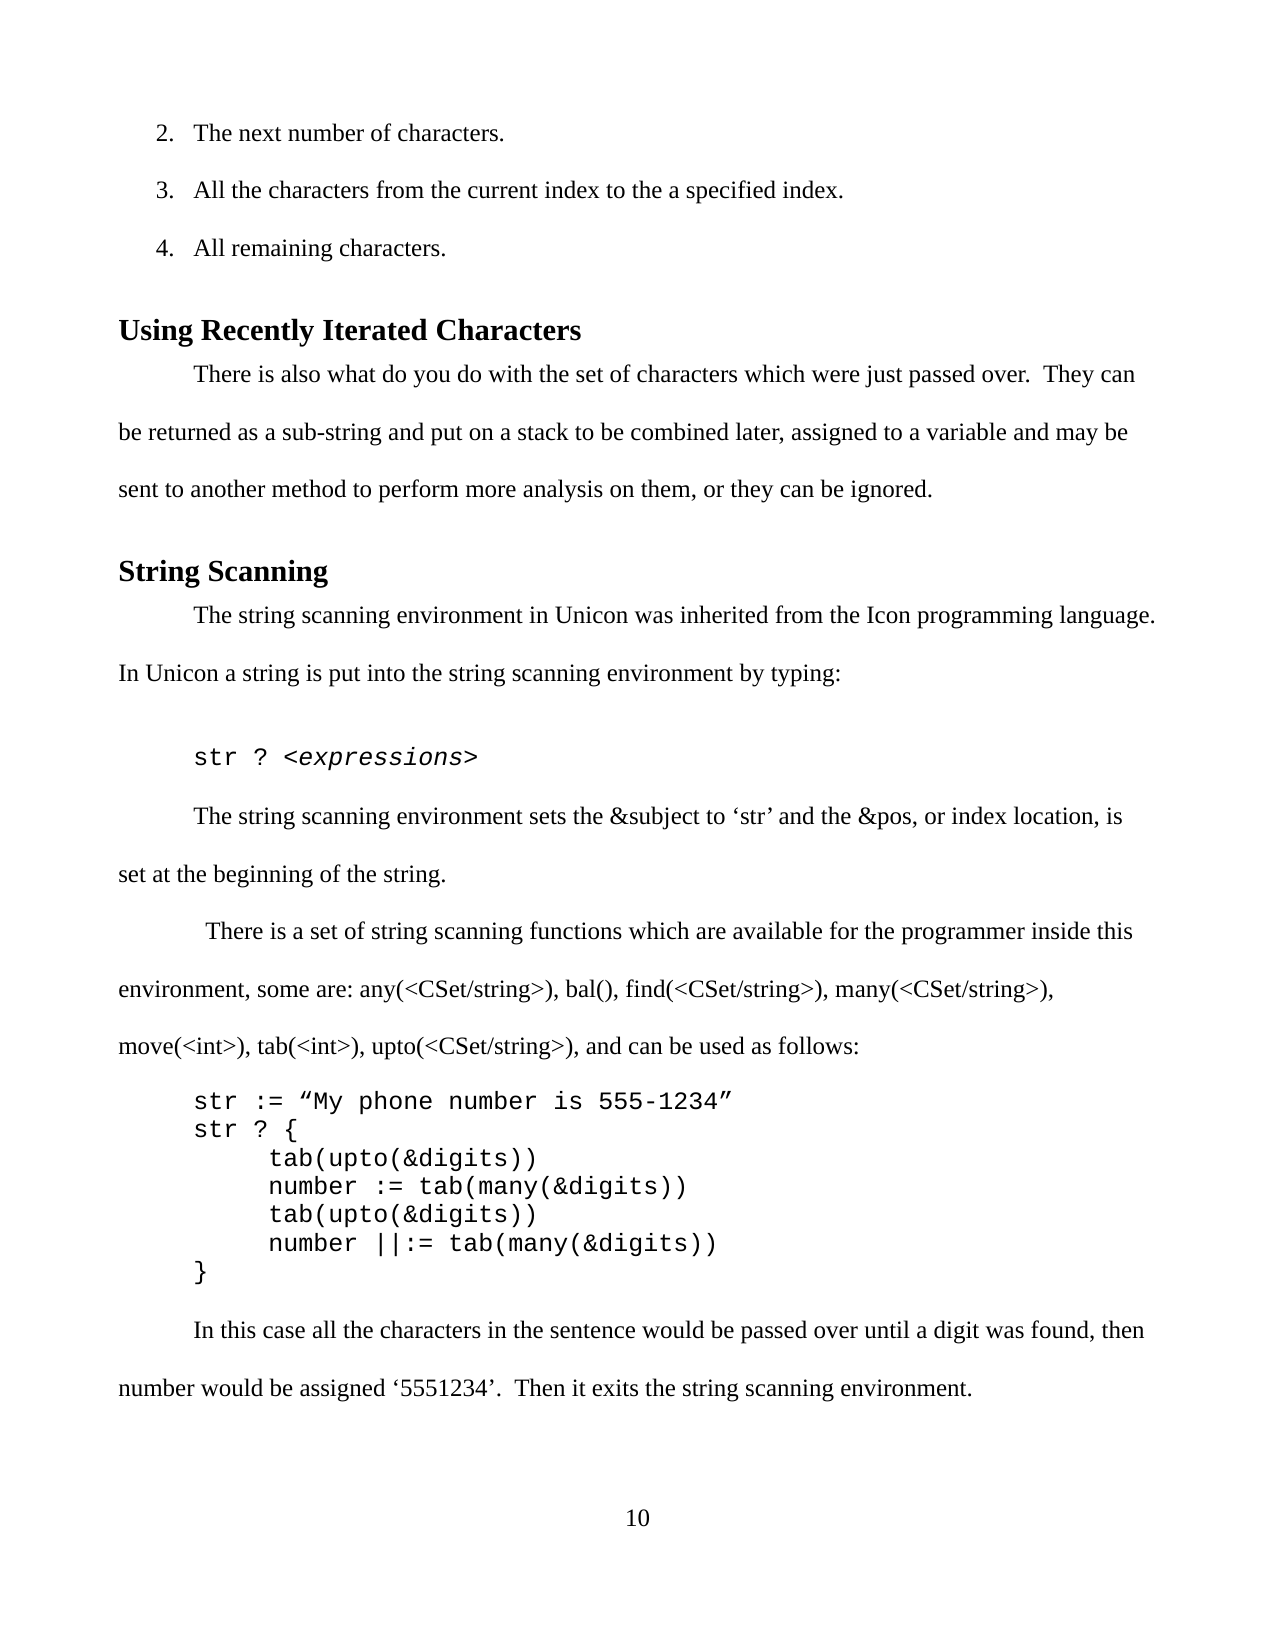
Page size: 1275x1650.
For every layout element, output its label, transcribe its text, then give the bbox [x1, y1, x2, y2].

text tab(upto(&digits)) [193, 1202, 1157, 1230]
text number ||:= tab(many(&digits)) [193, 1230, 1157, 1259]
text number := tab(many(&digits)) [193, 1174, 1157, 1202]
list All remaining characters. [156, 233, 1157, 262]
text There is also what do you do with the set of characters which were just passed over. They can be returned as a sub-string and put on a stack to be combined later, assigned to a variable and may be sent to another method to perform more analysis on them, or they can be ignored. [118, 359, 1157, 503]
list The next number of characters. [156, 118, 1157, 147]
text There is a set of string scanning functions which are available for the programmer inside this environment, some are: any(<CSet/string>), bal(), find(<CSet/string>), many(<CSet/string>), move(<int>), tab(<int>), upto(<CSet/string>), and can be used as follows: [118, 916, 1157, 1060]
text The string scanning environment sets the &subject to ‘str’ and the &pos, or index location, is set at the beginning of the string. [118, 801, 1157, 887]
text str ? <expressions> [193, 744, 1157, 772]
subtitle Using Recently Iterated Characters [118, 311, 1157, 347]
subtitle String Scanning [118, 553, 1157, 588]
text } [193, 1259, 1157, 1287]
text tab(upto(&digits)) [193, 1145, 1157, 1174]
text str := “My phone number is 555-1234” [193, 1089, 1157, 1117]
list All the characters from the current index to the a specified index. [156, 176, 1157, 204]
text The string scanning environment in Unicon was inherited from the Icon programming language. In Unicon a string is put into the string scanning environment by typing: [118, 600, 1157, 687]
text str ? { [193, 1117, 1157, 1145]
text In this case all the characters in the sentence would be passed over until a digit was found, then number would be assigned ‘5551234’. Then it exits the string scanning environment. [118, 1315, 1157, 1402]
